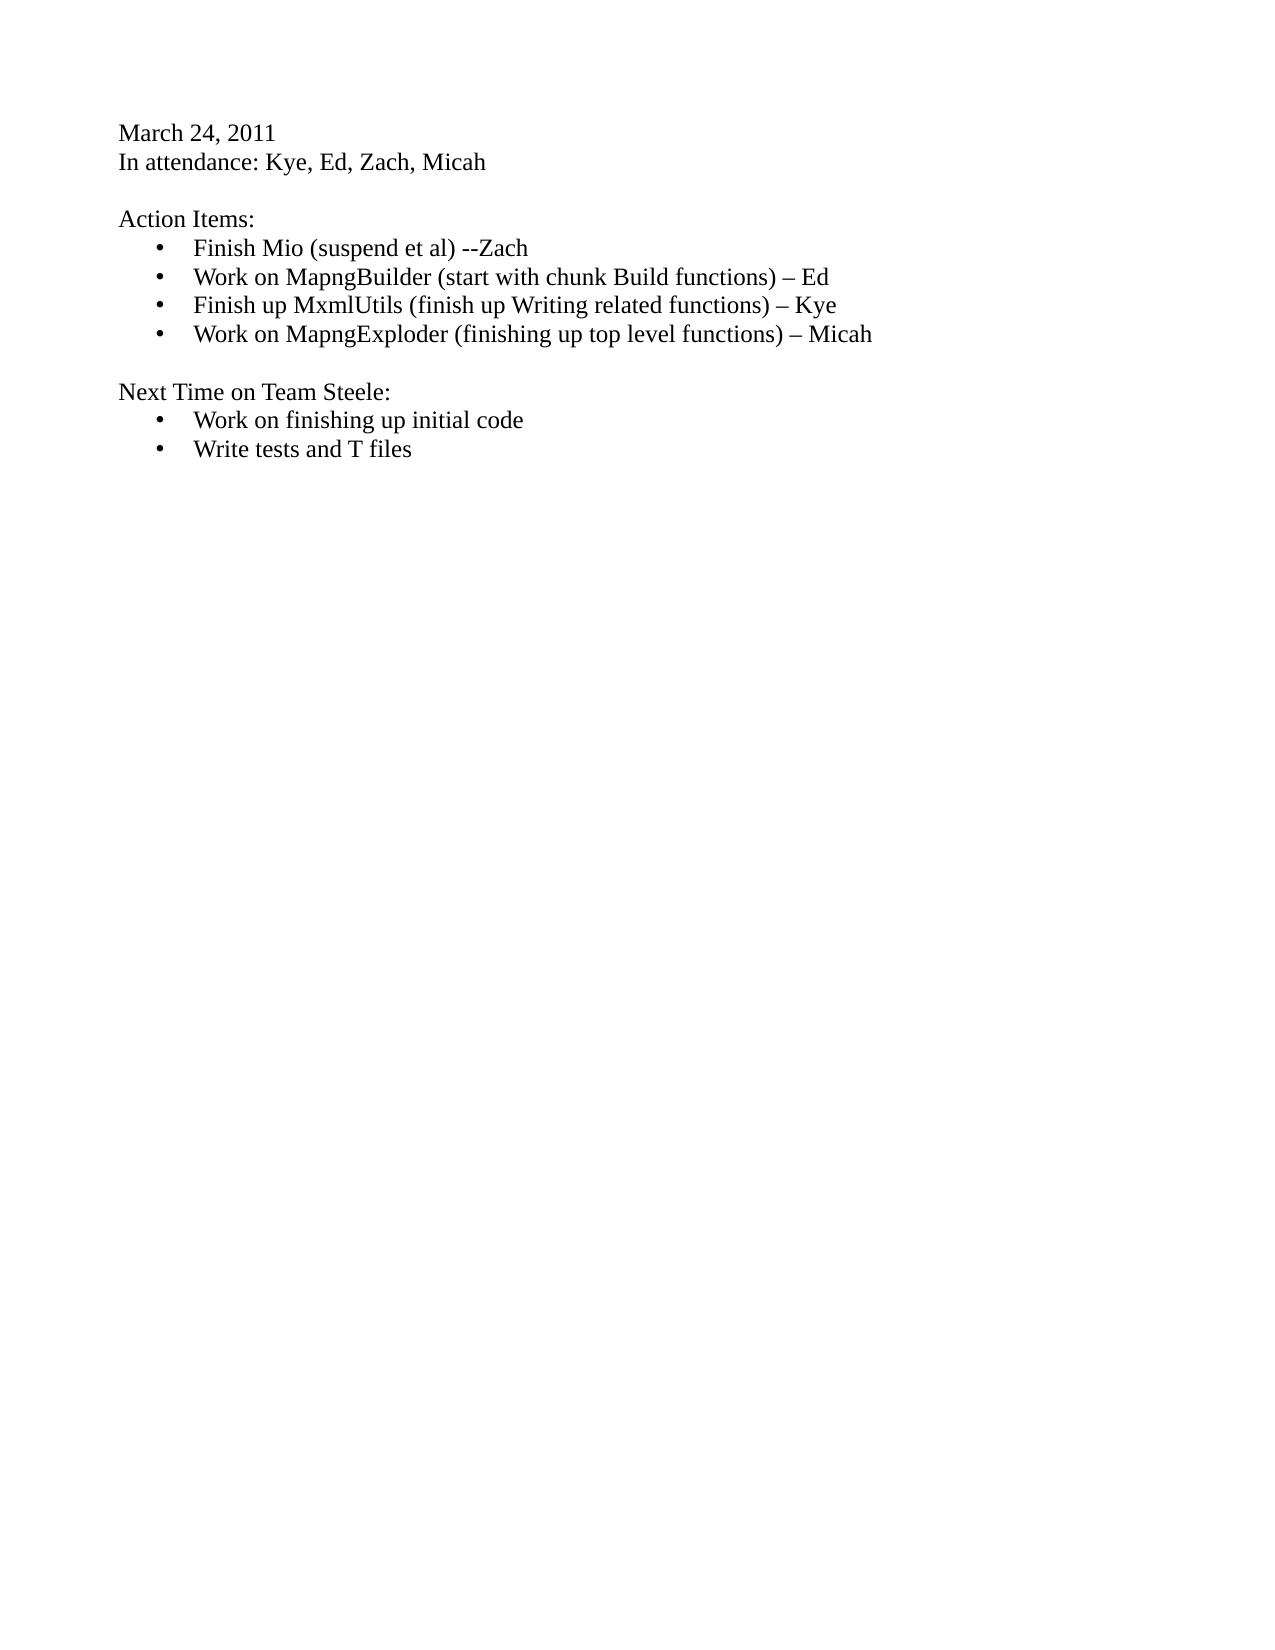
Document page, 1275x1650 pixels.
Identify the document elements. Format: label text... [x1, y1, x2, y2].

list Finish up MxmlUtils (finish up Writing related functions) – Kye [156, 291, 1157, 319]
text Next Time on Team Steele: [118, 377, 1157, 406]
list Write tests and T files [156, 434, 1157, 463]
list Work on finishing up initial code [156, 406, 1157, 434]
text In attendance: Kye, Ed, Zach, Micah [118, 147, 1157, 176]
list Work on MapngExploder (finishing up top level functions) – Micah [156, 319, 1157, 348]
list Finish Mio (suspend et al) --Zach [156, 233, 1157, 262]
text Action Items: [118, 204, 1157, 233]
list Work on MapngBuilder (start with chunk Build functions) – Ed [156, 262, 1157, 291]
text March 24, 2011 [118, 118, 1157, 147]
